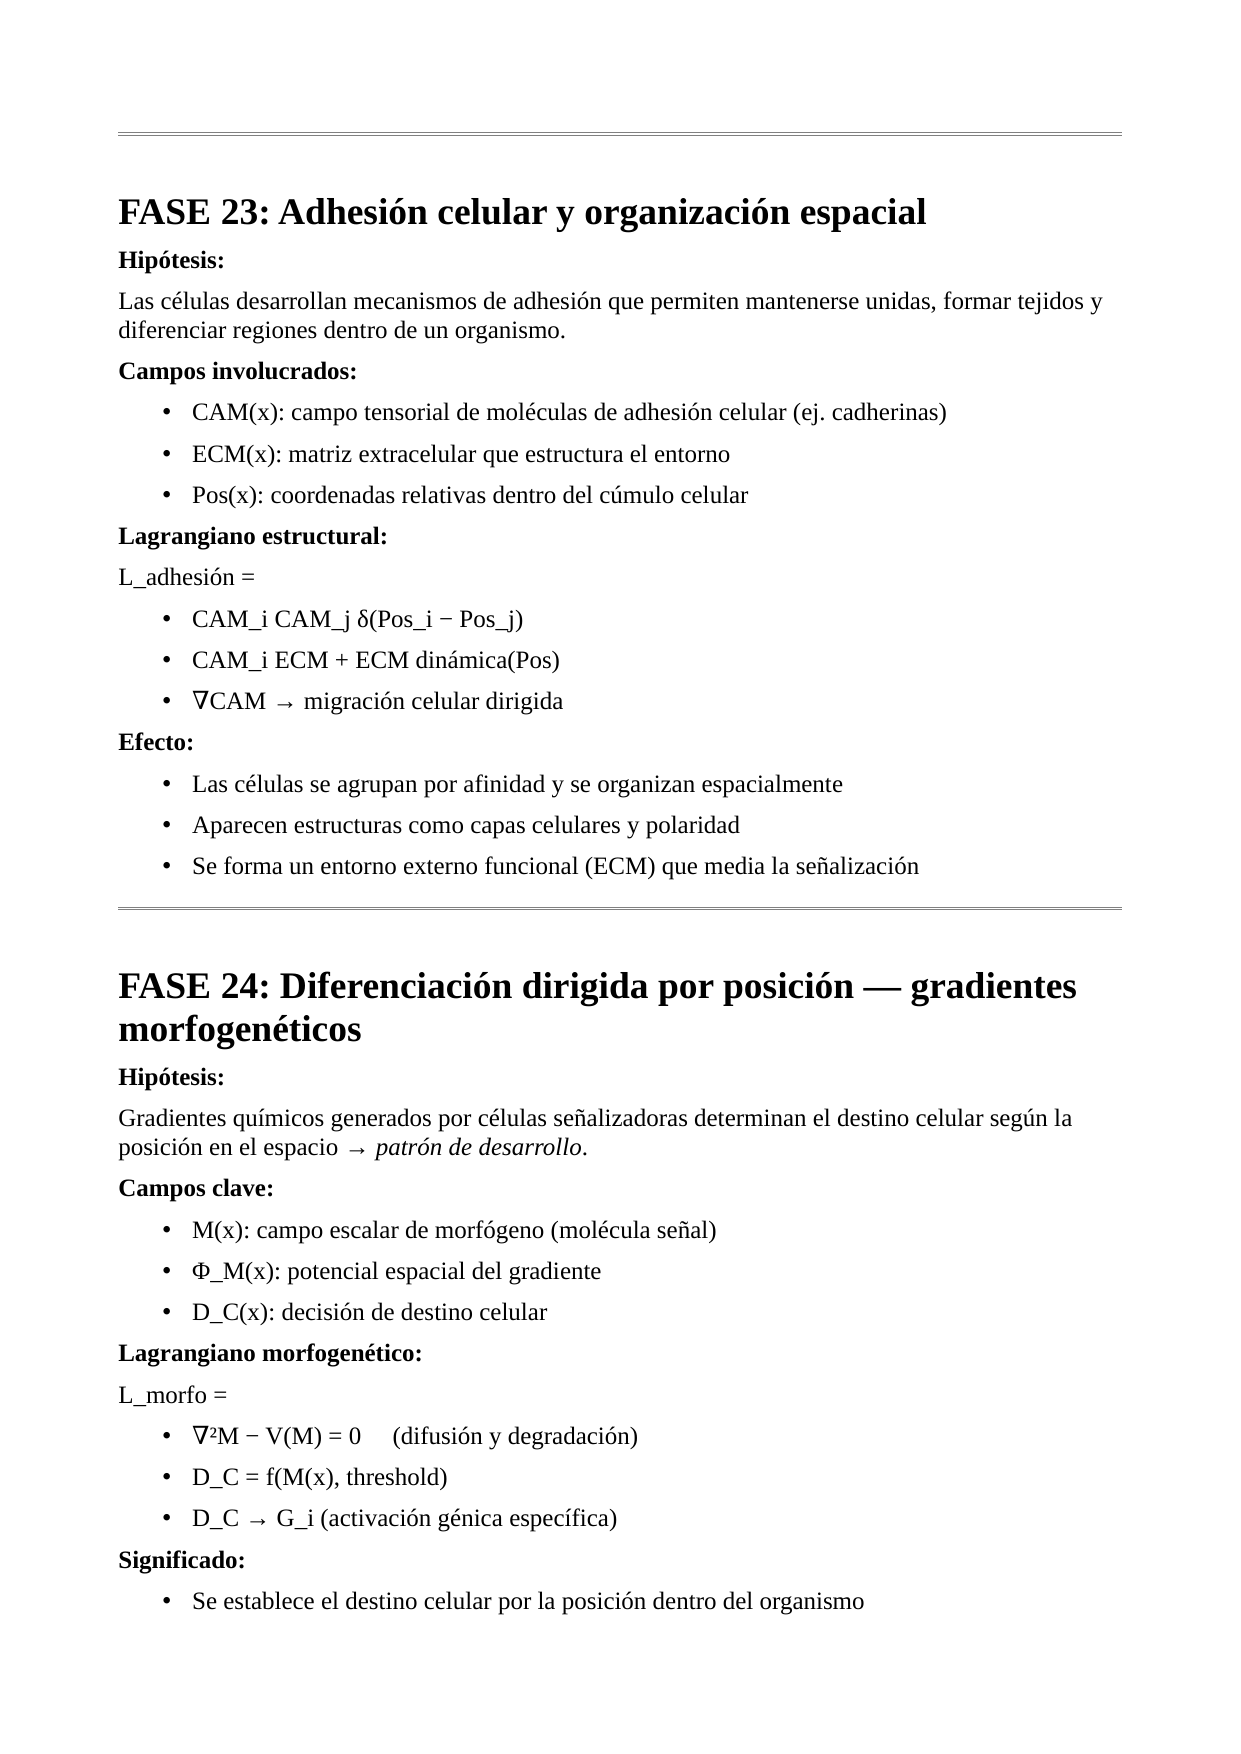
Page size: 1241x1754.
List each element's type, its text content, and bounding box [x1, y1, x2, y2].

list Las células se agrupan por afinidad y se organizan espacialmente [162, 769, 1122, 797]
text Lagrangiano morfogenético: [118, 1338, 1122, 1367]
list CAM_i ECM + ECM dinámica(Pos) [162, 645, 1122, 674]
text Lagrangiano estructural: [118, 521, 1122, 550]
list D_C → G_i (activación génica específica) [162, 1503, 1122, 1532]
subtitle FASE 24: Diferenciación dirigida por posición — gradientes morfogenéticos [118, 963, 1122, 1050]
list ECM(x): matriz extracelular que estructura el entorno [162, 439, 1122, 467]
list D_C = f(M(x), threshold) [162, 1462, 1122, 1491]
text Las células desarrollan mecanismos de adhesión que permiten mantenerse unidas, formar tejidos y diferenciar regiones dentro de un organismo. [118, 286, 1122, 344]
text Hipótesis: [118, 1062, 1122, 1091]
text Hipótesis: [118, 245, 1122, 274]
list Pos(x): coordenadas relativas dentro del cúmulo celular [162, 480, 1122, 509]
list CAM_i CAM_j δ(Pos_i − Pos_j) [162, 604, 1122, 632]
text L_adhesión = [118, 562, 1122, 591]
text Significado: [118, 1545, 1122, 1573]
list M(x): campo escalar de morfógeno (molécula señal) [162, 1215, 1122, 1243]
list ∇²M − V(M) = 0 (difusión y degradación) [162, 1421, 1122, 1450]
list CAM(x): campo tensorial de moléculas de adhesión celular (ej. cadherinas) [162, 397, 1122, 426]
list Se forma un entorno externo funcional (ECM) que media la señalización [162, 851, 1122, 880]
list ∇CAM → migración celular dirigida [162, 686, 1122, 715]
list D_C(x): decisión de destino celular [162, 1297, 1122, 1326]
list Se establece el destino celular por la posición dentro del organismo [162, 1586, 1122, 1615]
text Campos clave: [118, 1173, 1122, 1202]
subtitle FASE 23: Adhesión celular y organización espacial [118, 189, 1122, 232]
text Campos involucrados: [118, 356, 1122, 385]
text Efecto: [118, 727, 1122, 756]
list Aparecen estructuras como capas celulares y polaridad [162, 810, 1122, 839]
text Gradientes químicos generados por células señalizadoras determinan el destino celular según la posición en el espacio → patrón de desarrollo. [118, 1103, 1122, 1161]
list Φ_M(x): potencial espacial del gradiente [162, 1256, 1122, 1285]
text L_morfo = [118, 1380, 1122, 1408]
